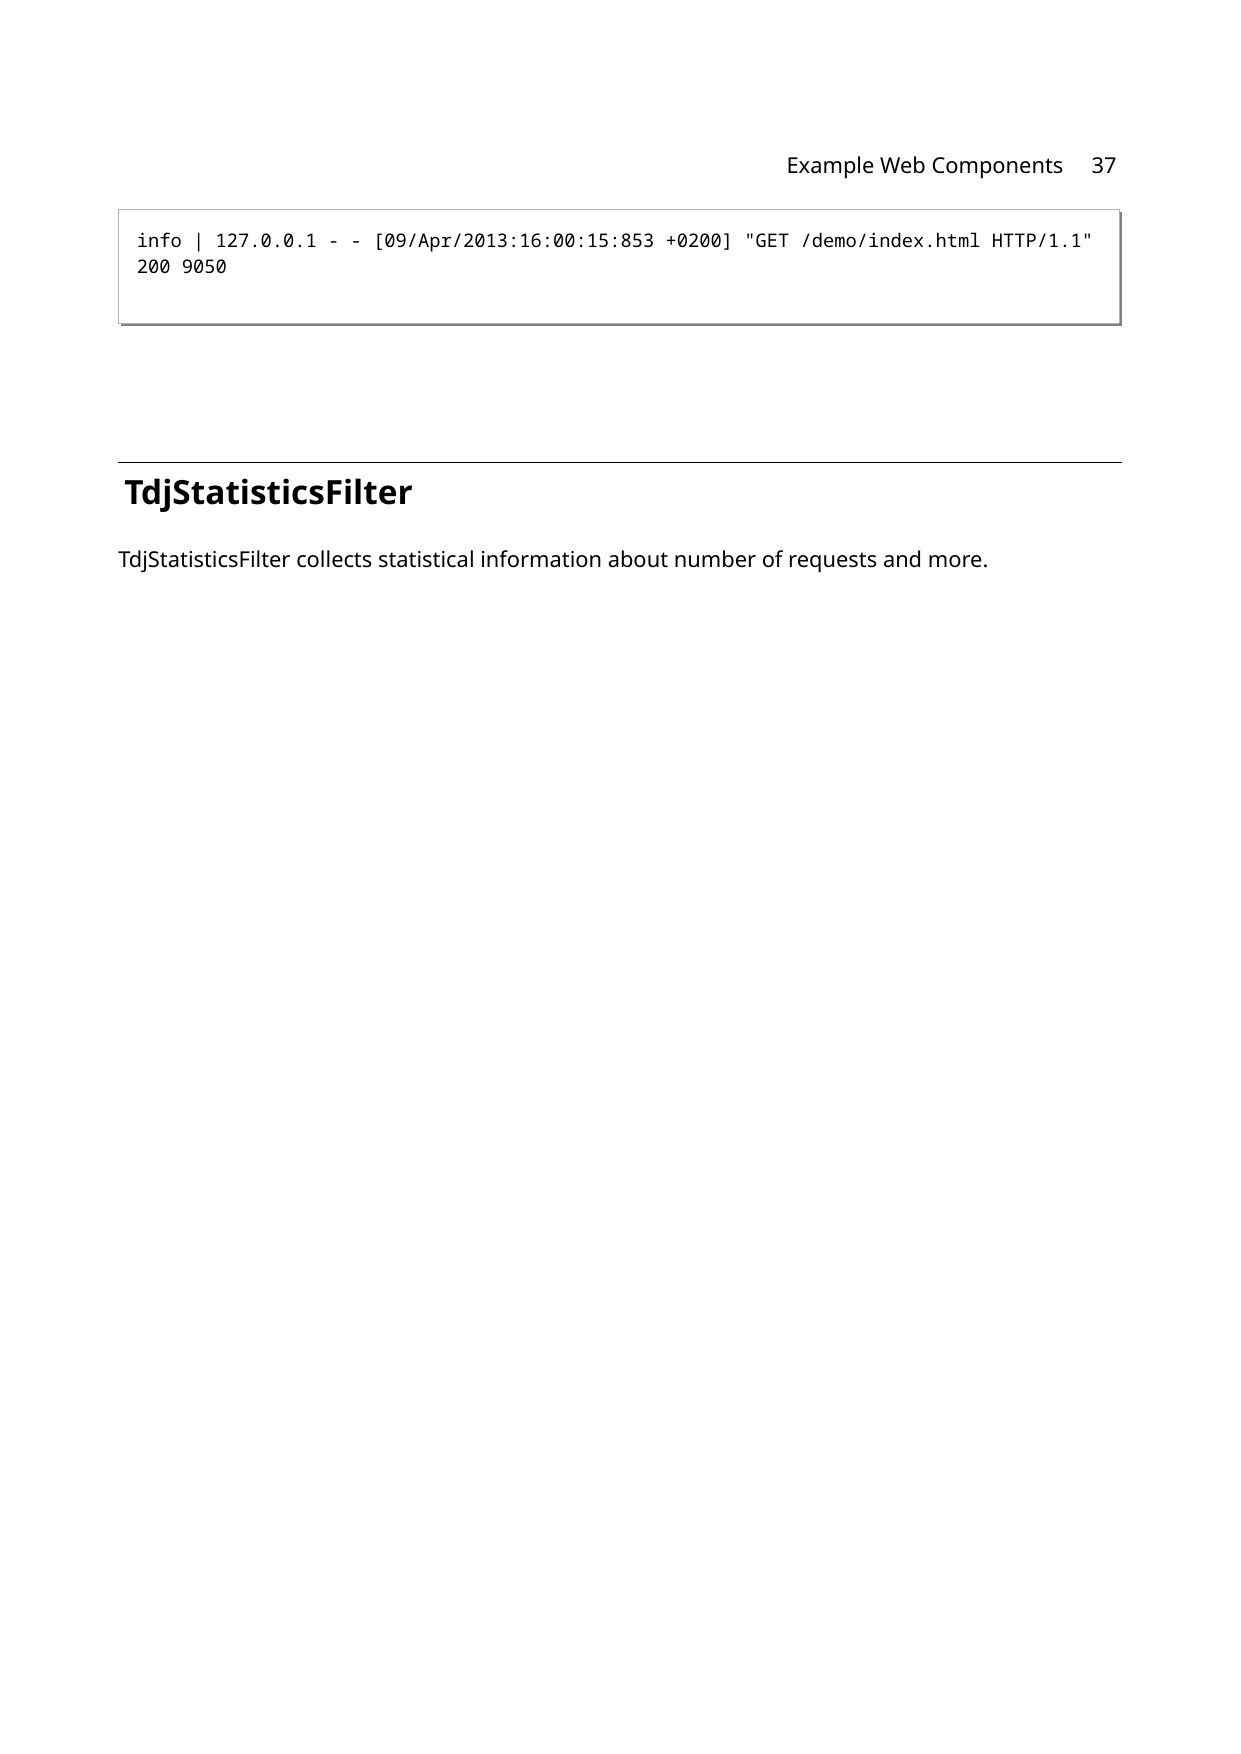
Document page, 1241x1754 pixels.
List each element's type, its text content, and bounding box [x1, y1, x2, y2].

text info | 127.0.0.1 - - [09/Apr/2013:16:00:15:853 +0200] "GET /demo/index.html HTTP/1.1" 200 9050 [119, 210, 1119, 279]
subtitle TdjStatisticsFilter [118, 463, 1122, 520]
text TdjStatisticsFilter collects statistical information about number of requests and more. [118, 544, 1122, 574]
